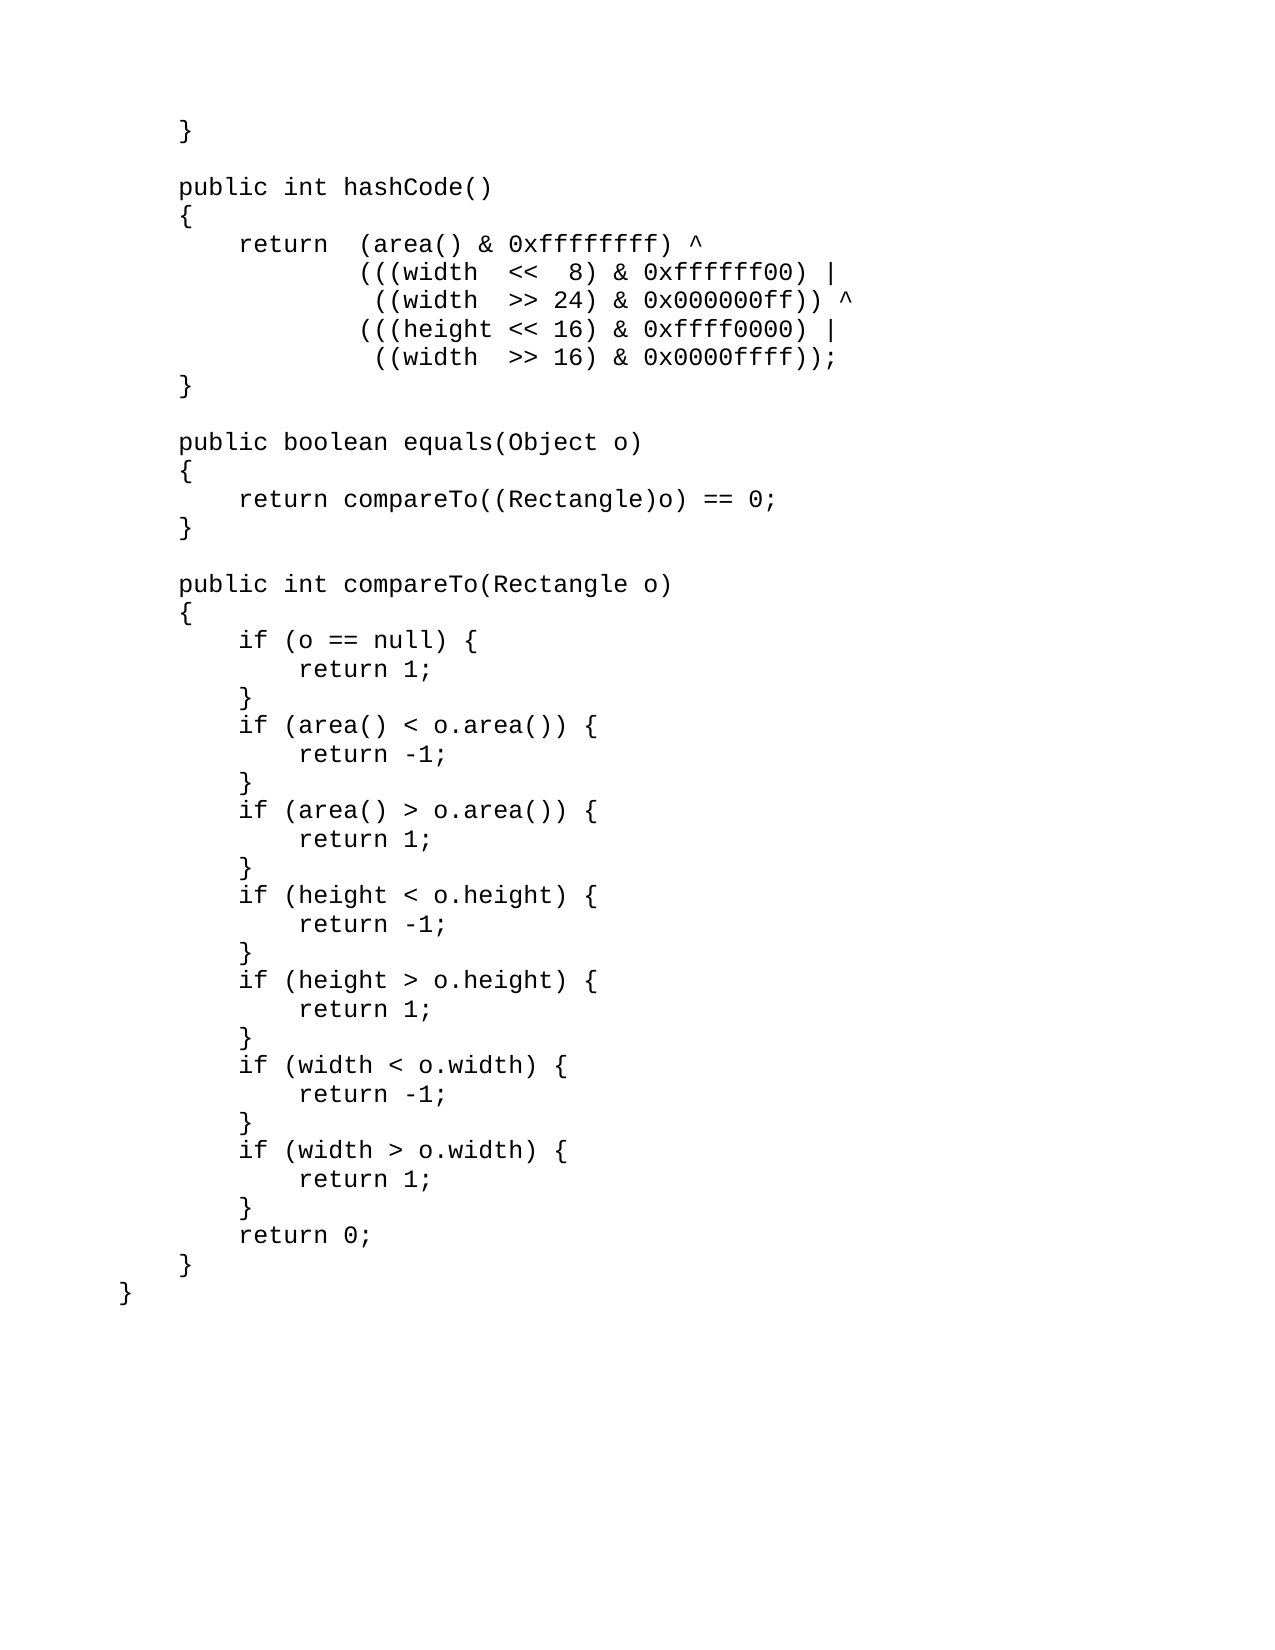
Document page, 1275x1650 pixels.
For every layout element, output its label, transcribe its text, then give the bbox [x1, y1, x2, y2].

text if (area() < o.area()) { [118, 713, 1157, 741]
text } [118, 1251, 1157, 1280]
text (((width << 8) & 0xffffff00) | [118, 260, 1157, 288]
text public int compareTo(Rectangle o) [118, 571, 1157, 600]
text } [118, 118, 1157, 146]
text return 1; [118, 656, 1157, 685]
text return -1; [118, 911, 1157, 940]
text return 1; [118, 1166, 1157, 1195]
text public int hashCode() [118, 175, 1157, 203]
text return 1; [118, 826, 1157, 855]
text if (o == null) { [118, 628, 1157, 656]
text if (width < o.width) { [118, 1053, 1157, 1081]
text return 0; [118, 1223, 1157, 1251]
text if (height < o.height) { [118, 883, 1157, 911]
text return (area() & 0xffffffff) ^ [118, 231, 1157, 260]
text if (height > o.height) { [118, 968, 1157, 996]
text { [118, 600, 1157, 628]
text (((height << 16) & 0xffff0000) | [118, 316, 1157, 345]
text } [118, 1110, 1157, 1138]
text if (area() > o.area()) { [118, 798, 1157, 826]
text return -1; [118, 1081, 1157, 1110]
text } [118, 685, 1157, 713]
text public boolean equals(Object o) [118, 430, 1157, 458]
text } [118, 1195, 1157, 1223]
text } [118, 1280, 1157, 1308]
text } [118, 770, 1157, 798]
text } [118, 515, 1157, 543]
text return -1; [118, 741, 1157, 770]
text { [118, 203, 1157, 231]
text } [118, 373, 1157, 401]
text { [118, 458, 1157, 486]
text } [118, 855, 1157, 883]
text return compareTo((Rectangle)o) == 0; [118, 486, 1157, 515]
text } [118, 1025, 1157, 1053]
text if (width > o.width) { [118, 1138, 1157, 1166]
text ((width >> 16) & 0x0000ffff)); [118, 345, 1157, 373]
text ((width >> 24) & 0x000000ff)) ^ [118, 288, 1157, 316]
text } [118, 940, 1157, 968]
text return 1; [118, 996, 1157, 1025]
